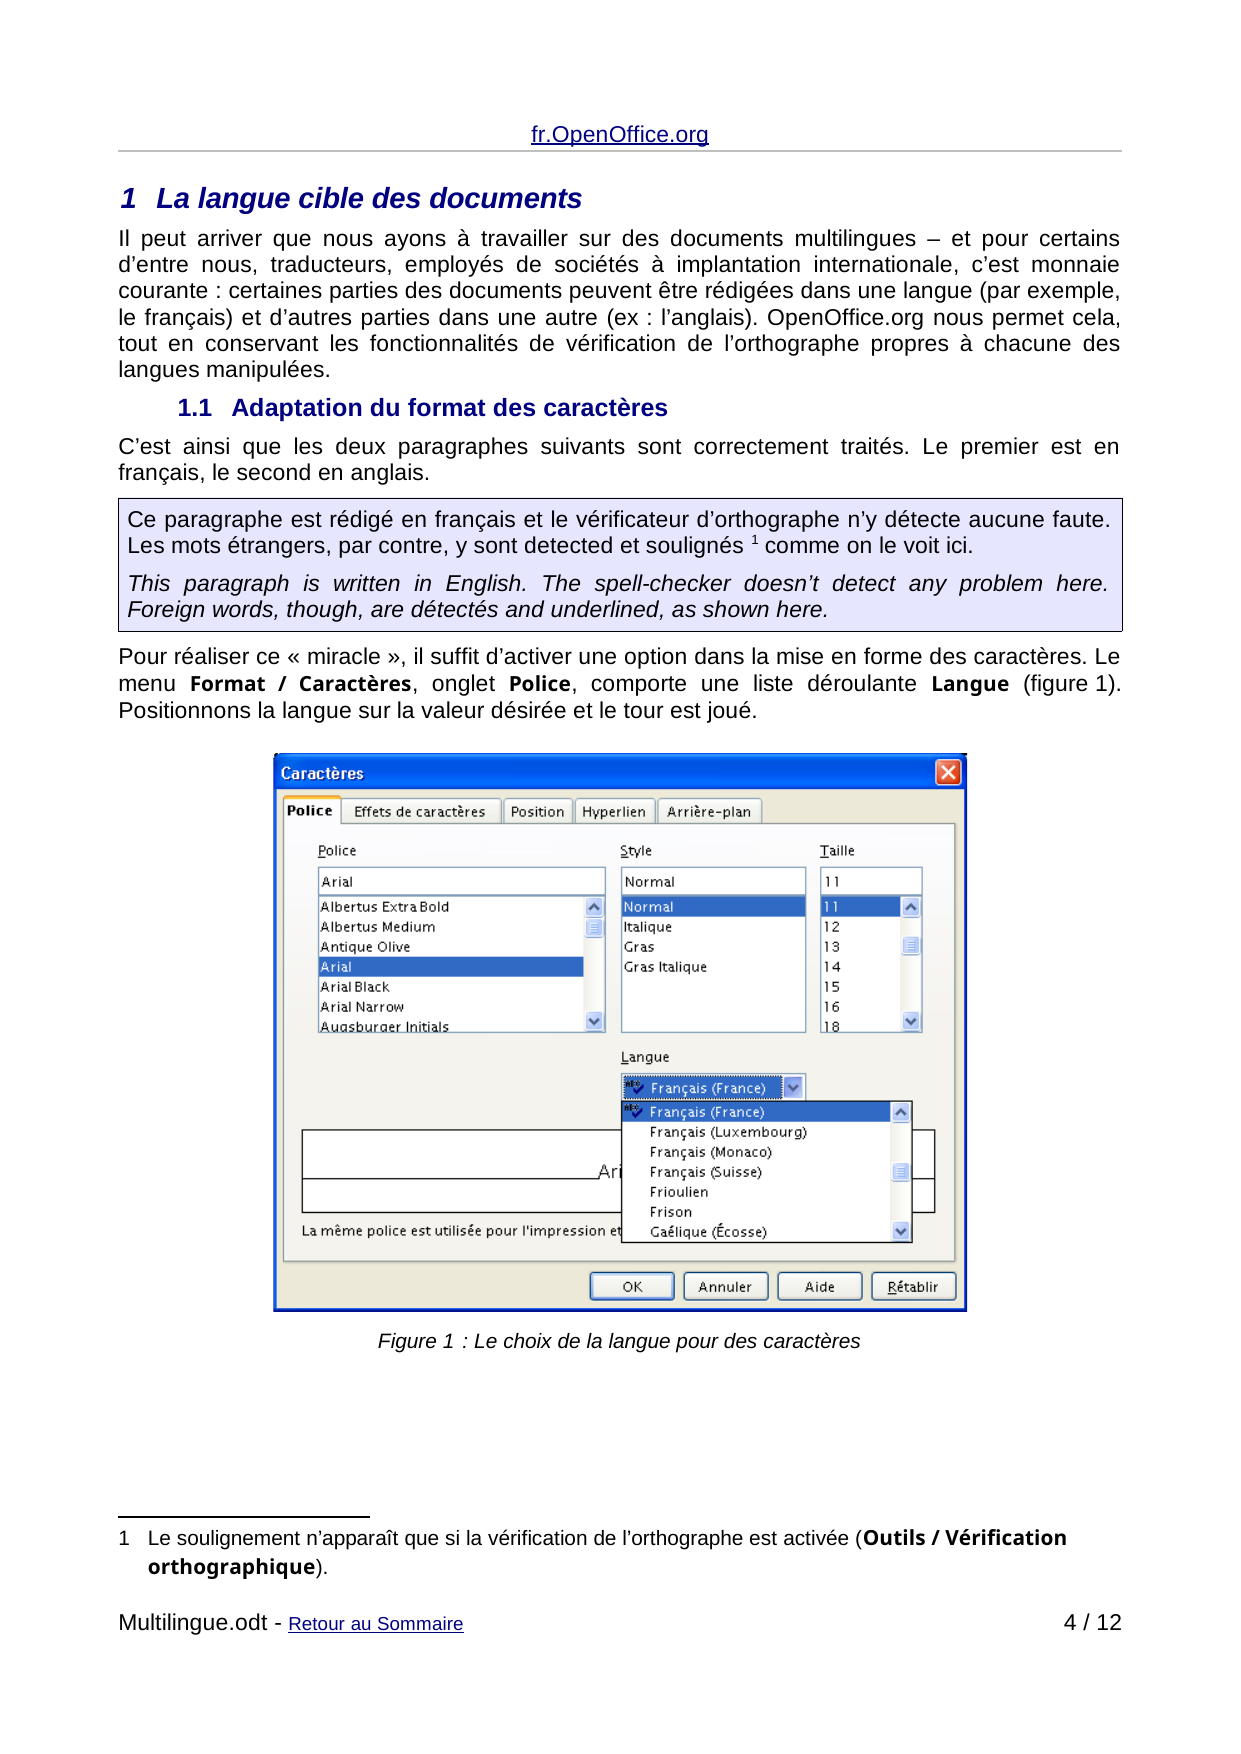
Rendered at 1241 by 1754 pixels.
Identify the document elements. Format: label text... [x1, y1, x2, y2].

text Le soulignement n’apparaît que si la vérification de l’orthographe est activée (Outils / Vérification orthographique). [118, 1523, 1122, 1580]
text Pour réaliser ce « miracle », il suffit d’activer une option dans la mise en forme des caractères. Le menu Format / Caractères, onglet Police, comporte une liste déroulante Langue (figure 1). Positionnons la langue sur la valeur désirée et le tour est joué. [118, 643, 1122, 724]
text Ce paragraphe est rédigé en français et le vérificateur d’orthographe n’y détecte aucune faute. Les mots étrangers, par contre, y sont detected et soulignés comme on le voit ici. [119, 499, 1122, 558]
text Figure 1 : Le choix de la langue pour des caractères [273, 1312, 967, 1353]
text This paragraph is written in English. The spell-checker doesn’t detect any problem here. Foreign words, though, are détectés and underlined, as shown here. [119, 561, 1122, 631]
text Il peut arriver que nous ayons à travailler sur des documents multilingues – et pour certains d’entre nous, traducteurs, employés de sociétés à implantation internationale, c’est monnaie courante : certaines parties des documents peuvent être rédigées dans une langue (par exemple, le français) et d’autres parties dans une autre (ex : l’anglais). OpenOffice.org nous permet cela, tout en conservant les fonctionnalités de vérification de l’orthographe propres à chacune des langues manipulées. [118, 226, 1122, 382]
subtitle La langue cible des documents [120, 182, 1122, 214]
text C’est ainsi que les deux paragraphes suivants sont correctement traités. Le premier est en français, le second en anglais. [118, 434, 1122, 486]
picture [273, 753, 968, 1312]
subtitle Adaptation du format des caractères [177, 394, 1122, 422]
